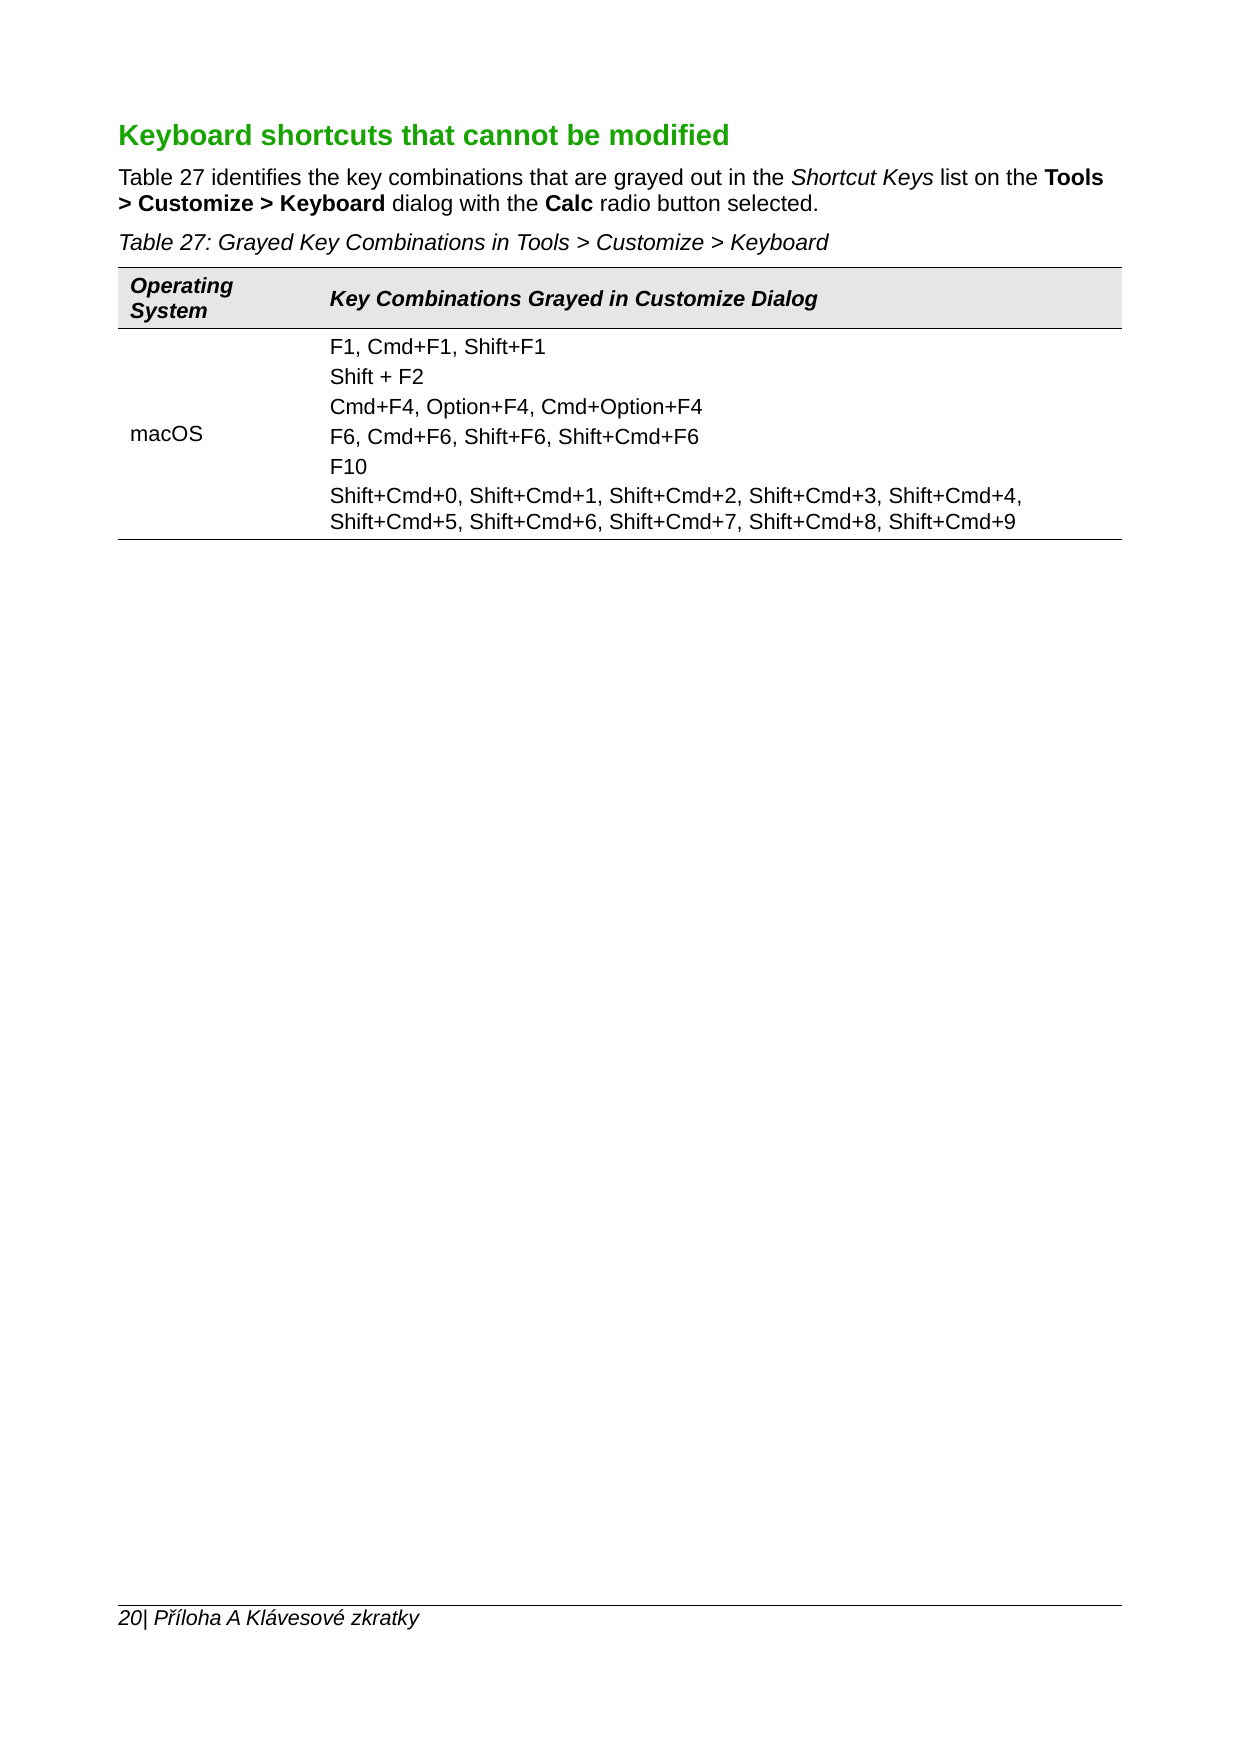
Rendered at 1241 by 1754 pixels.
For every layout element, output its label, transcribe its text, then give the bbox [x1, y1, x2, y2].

table_cell macOS [118, 329, 318, 538]
text Table 27 identifies the key combinations that are grayed out in the Shortcut Keys list on the Tools > Customize > Keyboard dialog with the Calc radio button selected. [118, 163, 1122, 216]
subtitle Keyboard shortcuts that cannot be modified [118, 118, 1122, 152]
text Table 27: Grayed Key Combinations in Tools > Customize > Keyboard [118, 229, 1122, 255]
table_header Operating System [118, 268, 318, 328]
table_cell F1, Cmd+F1, Shift+F1 Shift + F2 Cmd+F4, Option+F4, Cmd+Option+F4 F6, Cmd+F6, Shift+F6, Shift+Cmd+F6 F10 Shift+Cmd+0, Shift+Cmd+1, Shift+Cmd+2, Shift+Cmd+3, Shift+Cmd+4, Shift+Cmd+5, Shift+Cmd+6, Shift+Cmd+7, Shift+Cmd+8, Shift+Cmd+9 [318, 329, 1122, 538]
table_header Key Combinations Grayed in Customize Dialog [318, 268, 1122, 328]
